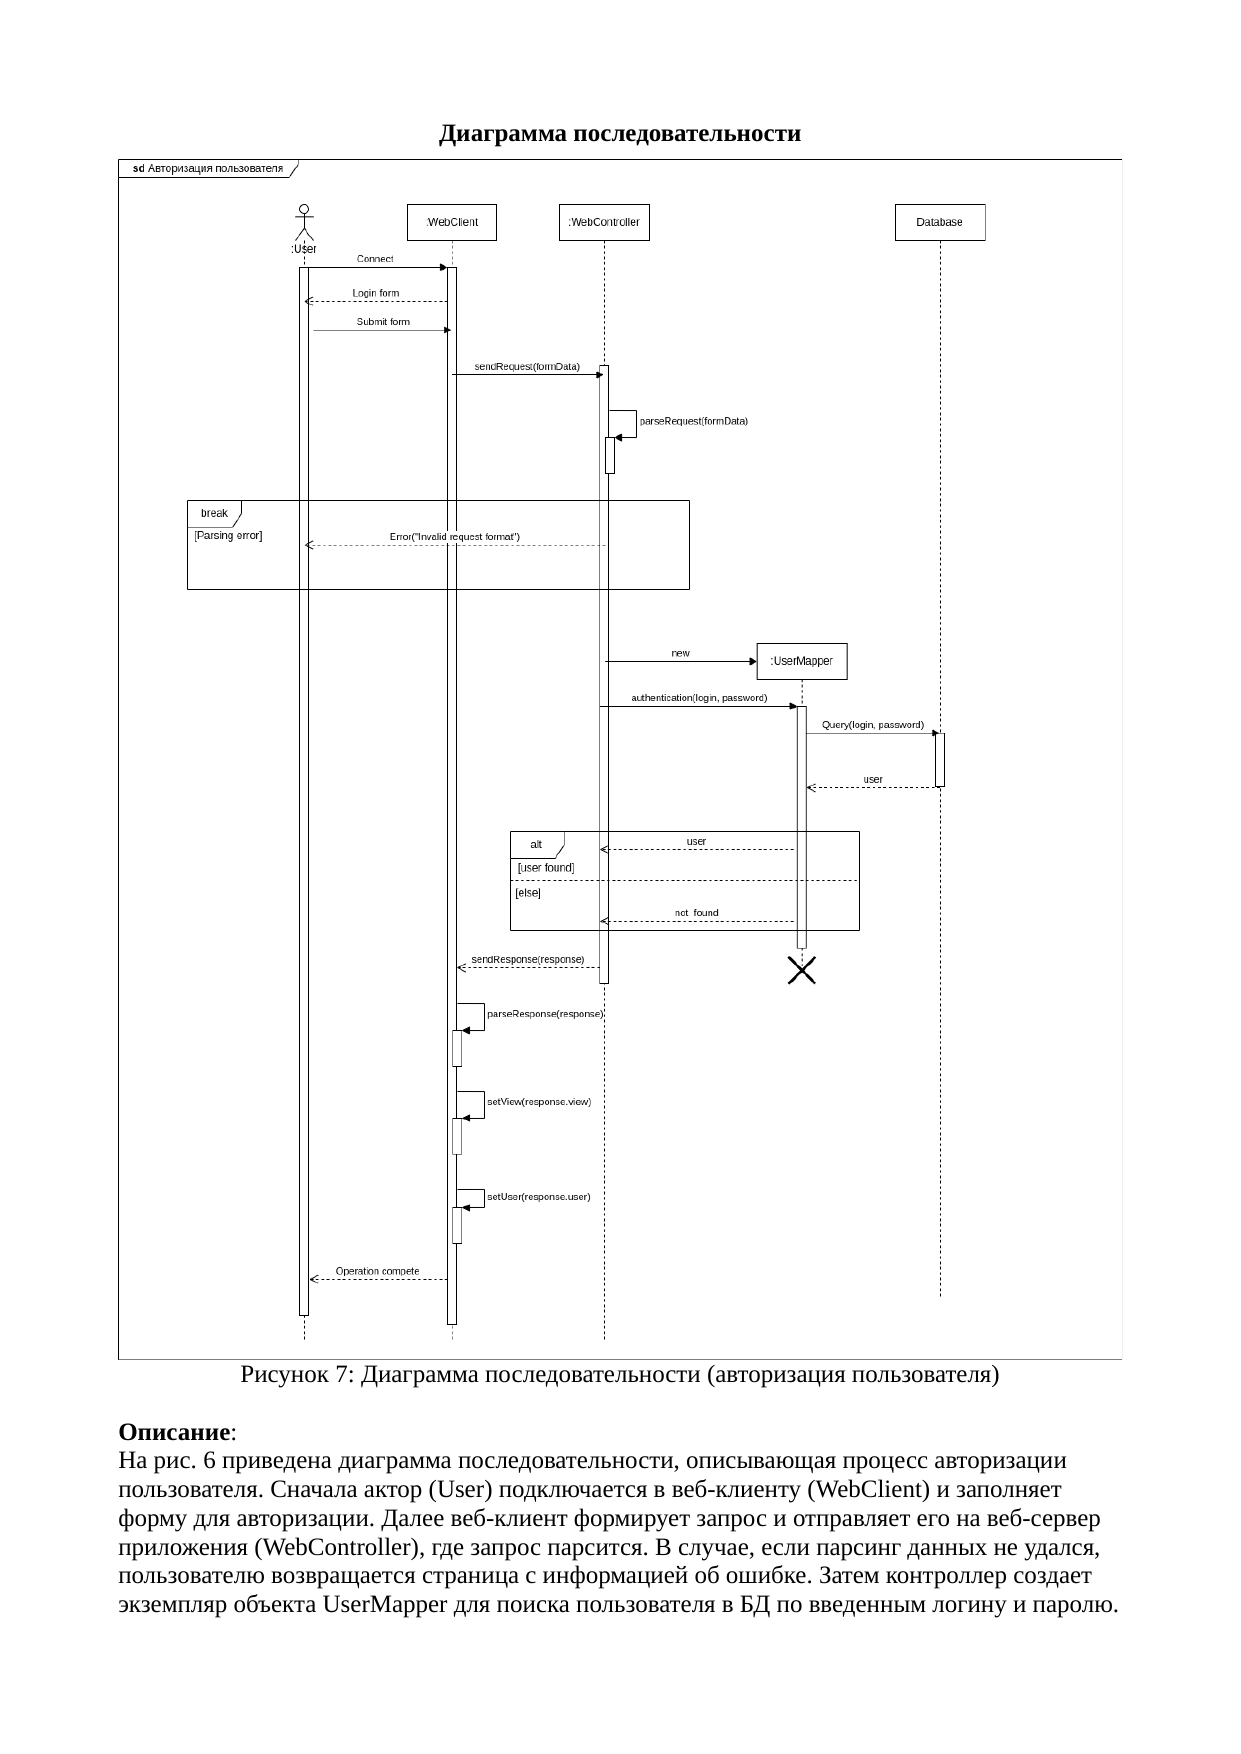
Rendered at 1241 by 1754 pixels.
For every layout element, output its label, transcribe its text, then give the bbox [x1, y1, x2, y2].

text На рис. 6 приведена диаграмма последовательности, описывающая процесс авторизации пользователя. Сначала актор (User) подключается в веб-клиенту (WebClient) и заполняет форму для авторизации. Далее веб-клиент формирует запрос и отправляет его на веб-сервер приложения (WebController), где запрос парсится. В случае, если парсинг данных не удался, пользователю возвращается страница с информацией об ошибке. Затем контроллер создает экземпляр объекта UserMapper для поиска пользователя в БД по введенным логину и паролю. [118, 1446, 1122, 1618]
text Диаграмма последовательности [118, 118, 1122, 147]
picture [118, 159, 1123, 1360]
text Рисунок 7: Диаграмма последовательности (авторизация пользователя) [118, 1360, 1122, 1388]
text Описание: [118, 1417, 1122, 1446]
